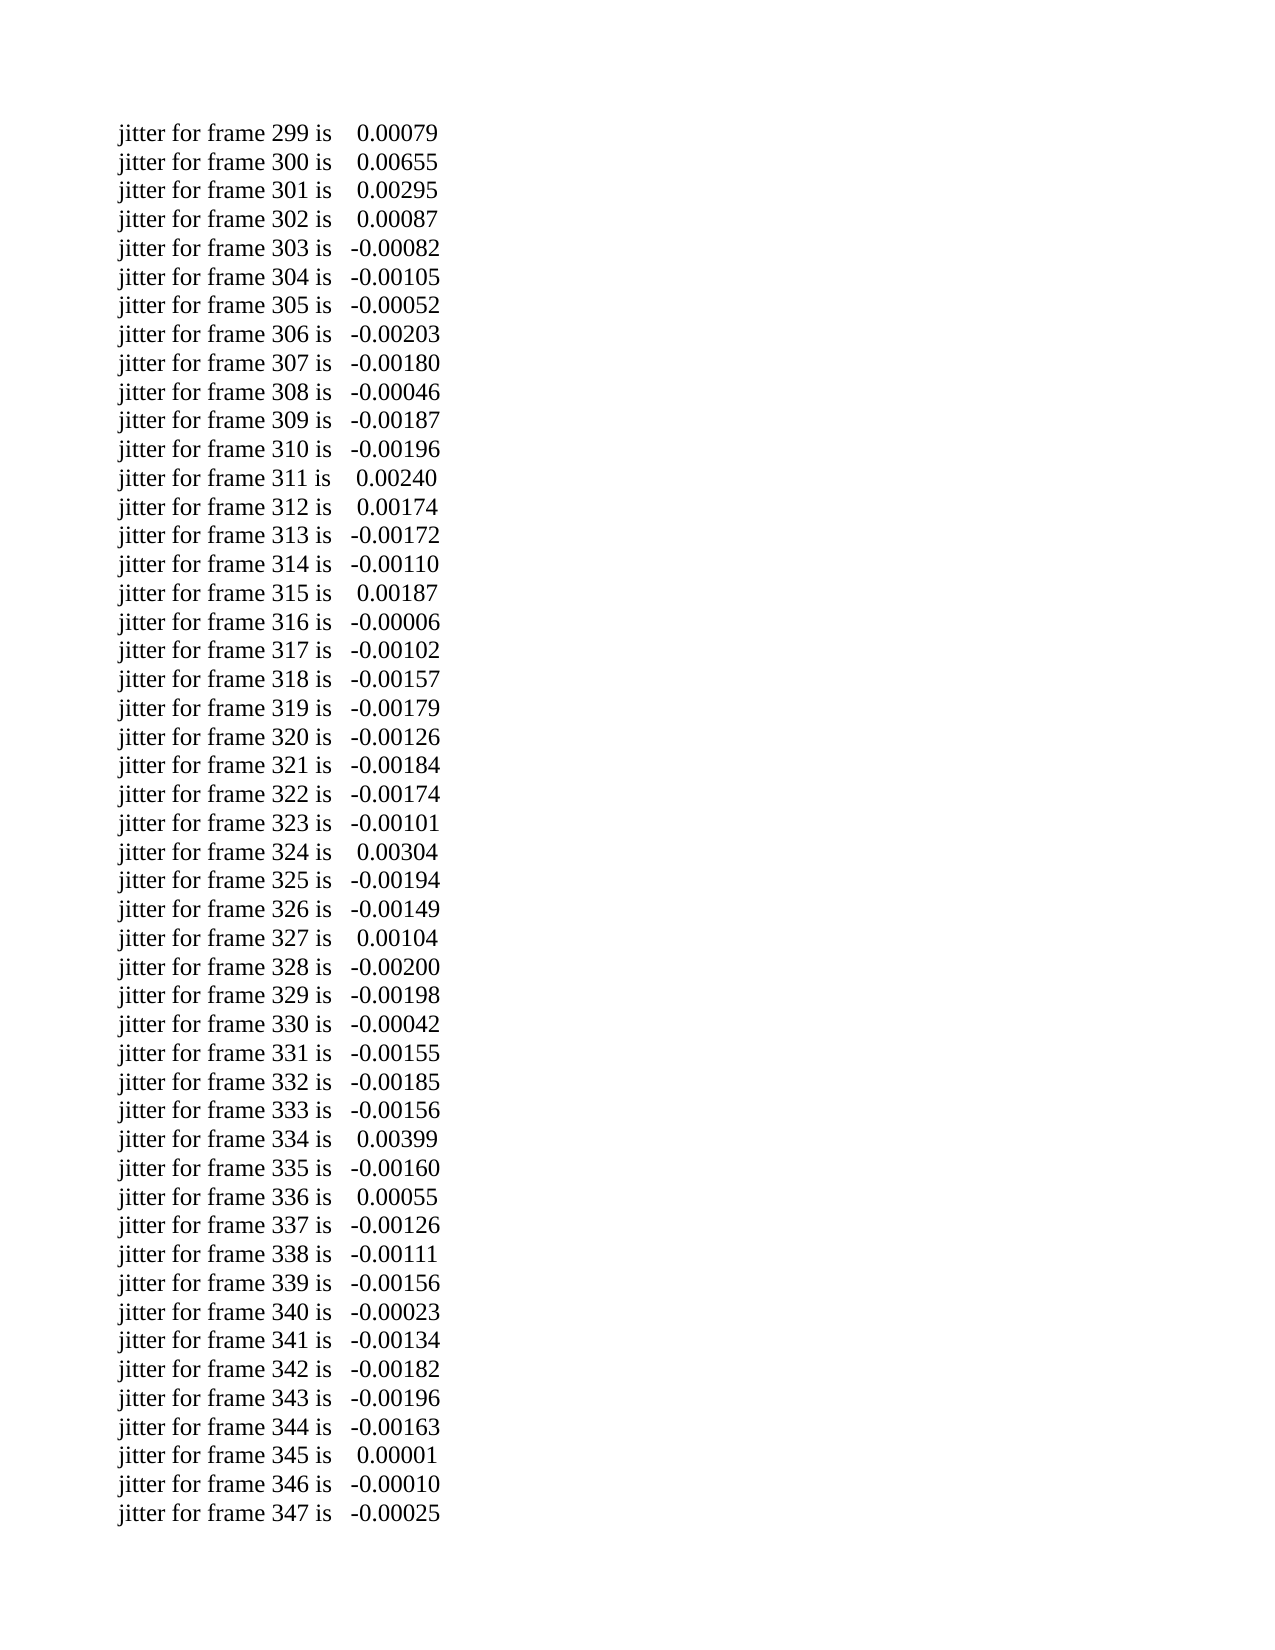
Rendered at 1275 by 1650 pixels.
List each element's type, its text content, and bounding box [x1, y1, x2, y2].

text jitter for frame 346 is -0.00010 [118, 1469, 1157, 1498]
text jitter for frame 309 is -0.00187 [118, 406, 1157, 434]
text jitter for frame 336 is 0.00055 [118, 1182, 1157, 1211]
text jitter for frame 342 is -0.00182 [118, 1354, 1157, 1383]
text jitter for frame 304 is -0.00105 [118, 262, 1157, 291]
text jitter for frame 311 is 0.00240 [118, 463, 1157, 492]
text jitter for frame 308 is -0.00046 [118, 377, 1157, 406]
text jitter for frame 314 is -0.00110 [118, 549, 1157, 578]
text jitter for frame 318 is -0.00157 [118, 664, 1157, 693]
text jitter for frame 345 is 0.00001 [118, 1441, 1157, 1469]
text jitter for frame 315 is 0.00187 [118, 578, 1157, 607]
text jitter for frame 341 is -0.00134 [118, 1326, 1157, 1354]
text jitter for frame 335 is -0.00160 [118, 1153, 1157, 1182]
text jitter for frame 320 is -0.00126 [118, 722, 1157, 751]
text jitter for frame 332 is -0.00185 [118, 1067, 1157, 1096]
text jitter for frame 302 is 0.00087 [118, 204, 1157, 233]
text jitter for frame 312 is 0.00174 [118, 492, 1157, 521]
text jitter for frame 323 is -0.00101 [118, 808, 1157, 837]
text jitter for frame 305 is -0.00052 [118, 291, 1157, 319]
text jitter for frame 337 is -0.00126 [118, 1211, 1157, 1239]
text jitter for frame 338 is -0.00111 [118, 1239, 1157, 1268]
text jitter for frame 319 is -0.00179 [118, 693, 1157, 722]
text jitter for frame 331 is -0.00155 [118, 1038, 1157, 1067]
text jitter for frame 324 is 0.00304 [118, 837, 1157, 866]
text jitter for frame 329 is -0.00198 [118, 981, 1157, 1009]
text jitter for frame 321 is -0.00184 [118, 751, 1157, 779]
text jitter for frame 303 is -0.00082 [118, 233, 1157, 262]
text jitter for frame 333 is -0.00156 [118, 1096, 1157, 1124]
text jitter for frame 317 is -0.00102 [118, 636, 1157, 664]
text jitter for frame 310 is -0.00196 [118, 434, 1157, 463]
text jitter for frame 328 is -0.00200 [118, 952, 1157, 981]
text jitter for frame 306 is -0.00203 [118, 319, 1157, 348]
text jitter for frame 299 is 0.00079 [118, 118, 1157, 147]
text jitter for frame 307 is -0.00180 [118, 348, 1157, 377]
text jitter for frame 316 is -0.00006 [118, 607, 1157, 636]
text jitter for frame 344 is -0.00163 [118, 1412, 1157, 1441]
text jitter for frame 325 is -0.00194 [118, 866, 1157, 894]
text jitter for frame 347 is -0.00025 [118, 1498, 1157, 1527]
text jitter for frame 334 is 0.00399 [118, 1124, 1157, 1153]
text jitter for frame 339 is -0.00156 [118, 1268, 1157, 1297]
text jitter for frame 343 is -0.00196 [118, 1383, 1157, 1412]
text jitter for frame 330 is -0.00042 [118, 1009, 1157, 1038]
text jitter for frame 322 is -0.00174 [118, 779, 1157, 808]
text jitter for frame 340 is -0.00023 [118, 1297, 1157, 1326]
text jitter for frame 300 is 0.00655 [118, 147, 1157, 176]
text jitter for frame 313 is -0.00172 [118, 521, 1157, 549]
text jitter for frame 301 is 0.00295 [118, 176, 1157, 204]
text jitter for frame 326 is -0.00149 [118, 894, 1157, 923]
text jitter for frame 327 is 0.00104 [118, 923, 1157, 952]
